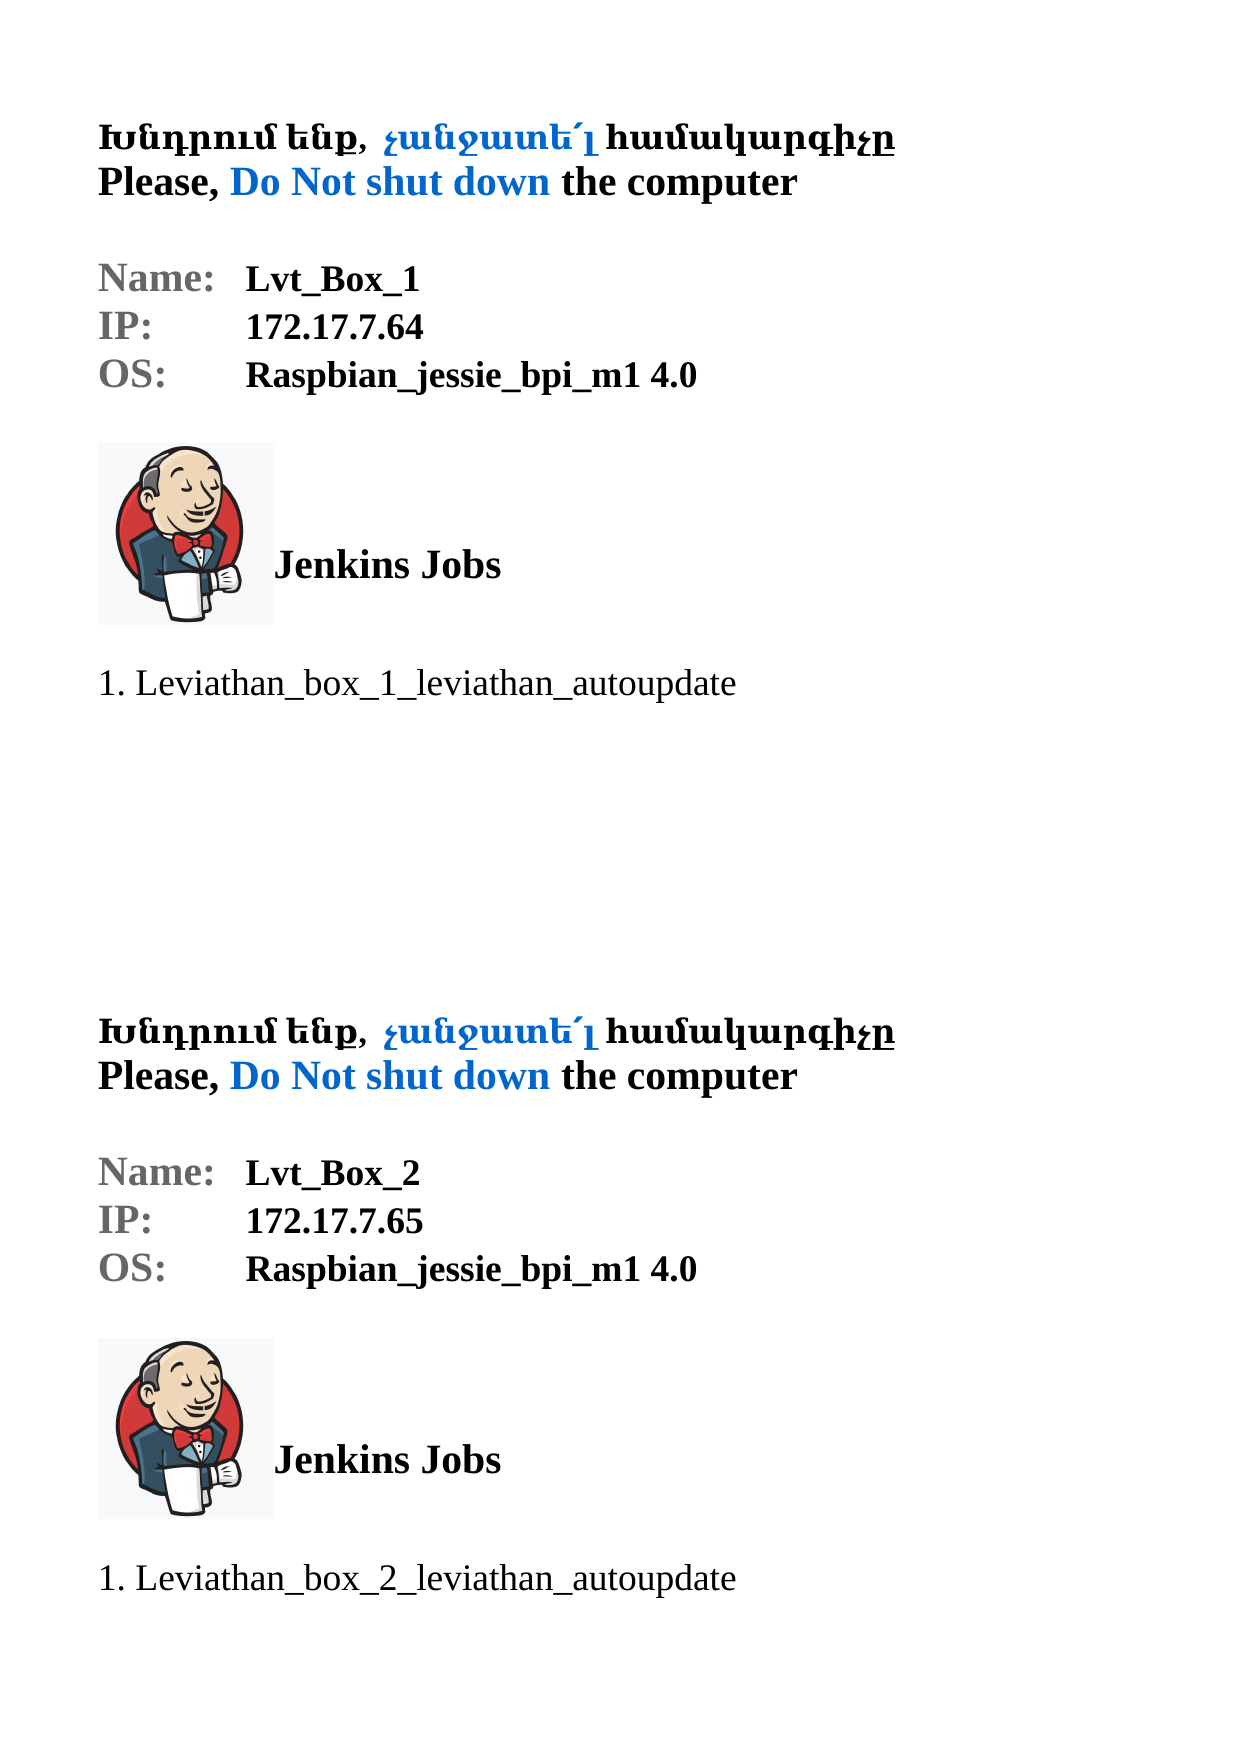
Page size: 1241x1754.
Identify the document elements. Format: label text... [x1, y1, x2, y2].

subtitle 1. Leviathan_box_2_leviathan_autoupdate [98, 1555, 1204, 1598]
text Խնդրում ենք, չանջատե՛լ համակարգիչը [98, 118, 1204, 156]
text Name: Lvt_Box_2 [98, 1147, 1204, 1194]
text OS: Raspbian_jessie_bpi_m1 4.0 [98, 1242, 1204, 1290]
text Please, Do Not shut down the computer [98, 156, 1204, 204]
text Name: Lvt_Box_1 [98, 252, 1204, 300]
text Jenkins Jobs [274, 1434, 1204, 1482]
text IP: 172.17.7.64 [98, 300, 1204, 348]
text Jenkins Jobs [274, 540, 1204, 588]
text IP: 172.17.7.65 [98, 1194, 1204, 1242]
text OS: Raspbian_jessie_bpi_m1 4.0 [98, 348, 1204, 396]
text Խնդրում ենք, չանջատե՛լ համակարգիչը [98, 1012, 1204, 1051]
subtitle 1. Leviathan_box_1_leviathan_autoupdate [98, 661, 1204, 704]
text Please, Do Not shut down the computer [98, 1051, 1204, 1099]
picture [97, 443, 274, 625]
picture [97, 1338, 274, 1519]
